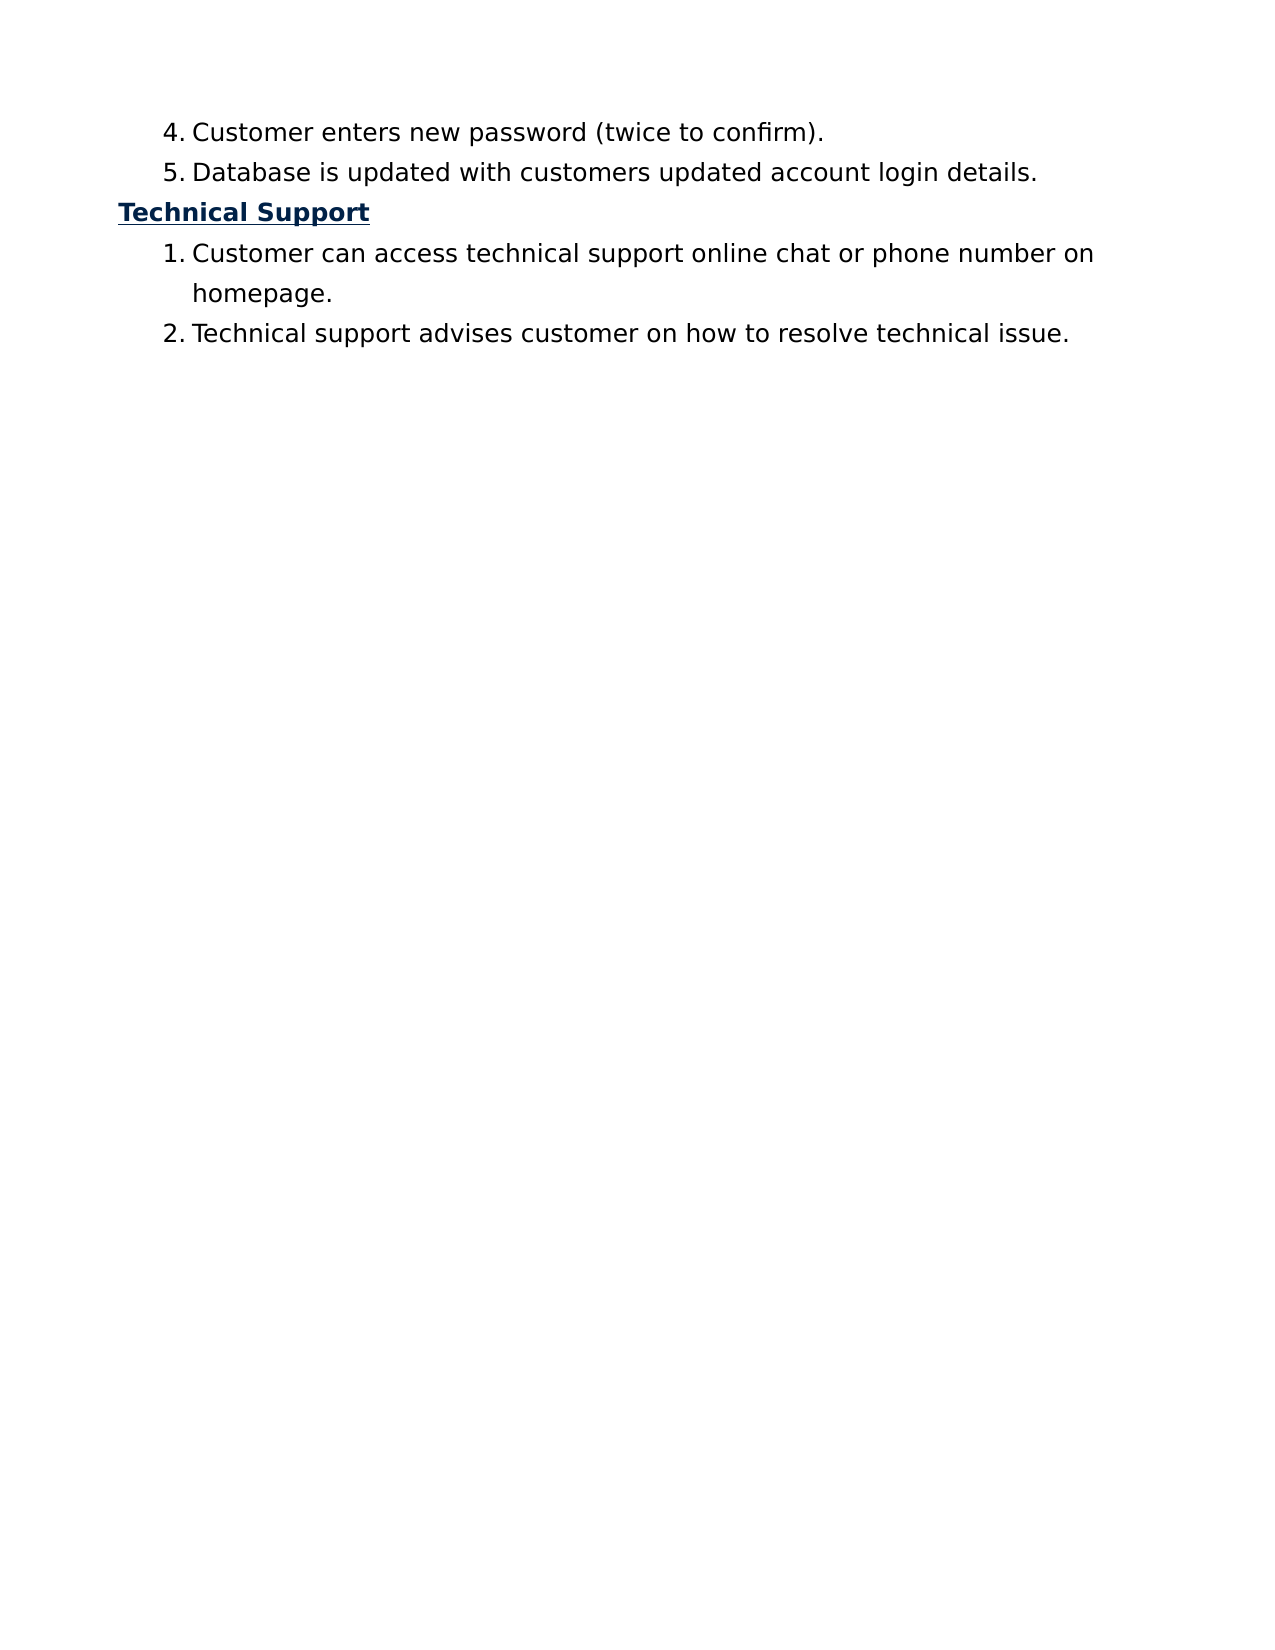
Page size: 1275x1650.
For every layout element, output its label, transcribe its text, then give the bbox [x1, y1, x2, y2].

list Customer can access technical support online chat or phone number on homepage. [162, 239, 1157, 308]
text Technical Support [118, 198, 1157, 228]
list Database is updated with customers updated account login details. [162, 158, 1157, 187]
list Customer enters new password (twice to confirm). [162, 118, 1157, 147]
list Technical support advises customer on how to resolve technical issue. [162, 319, 1157, 348]
